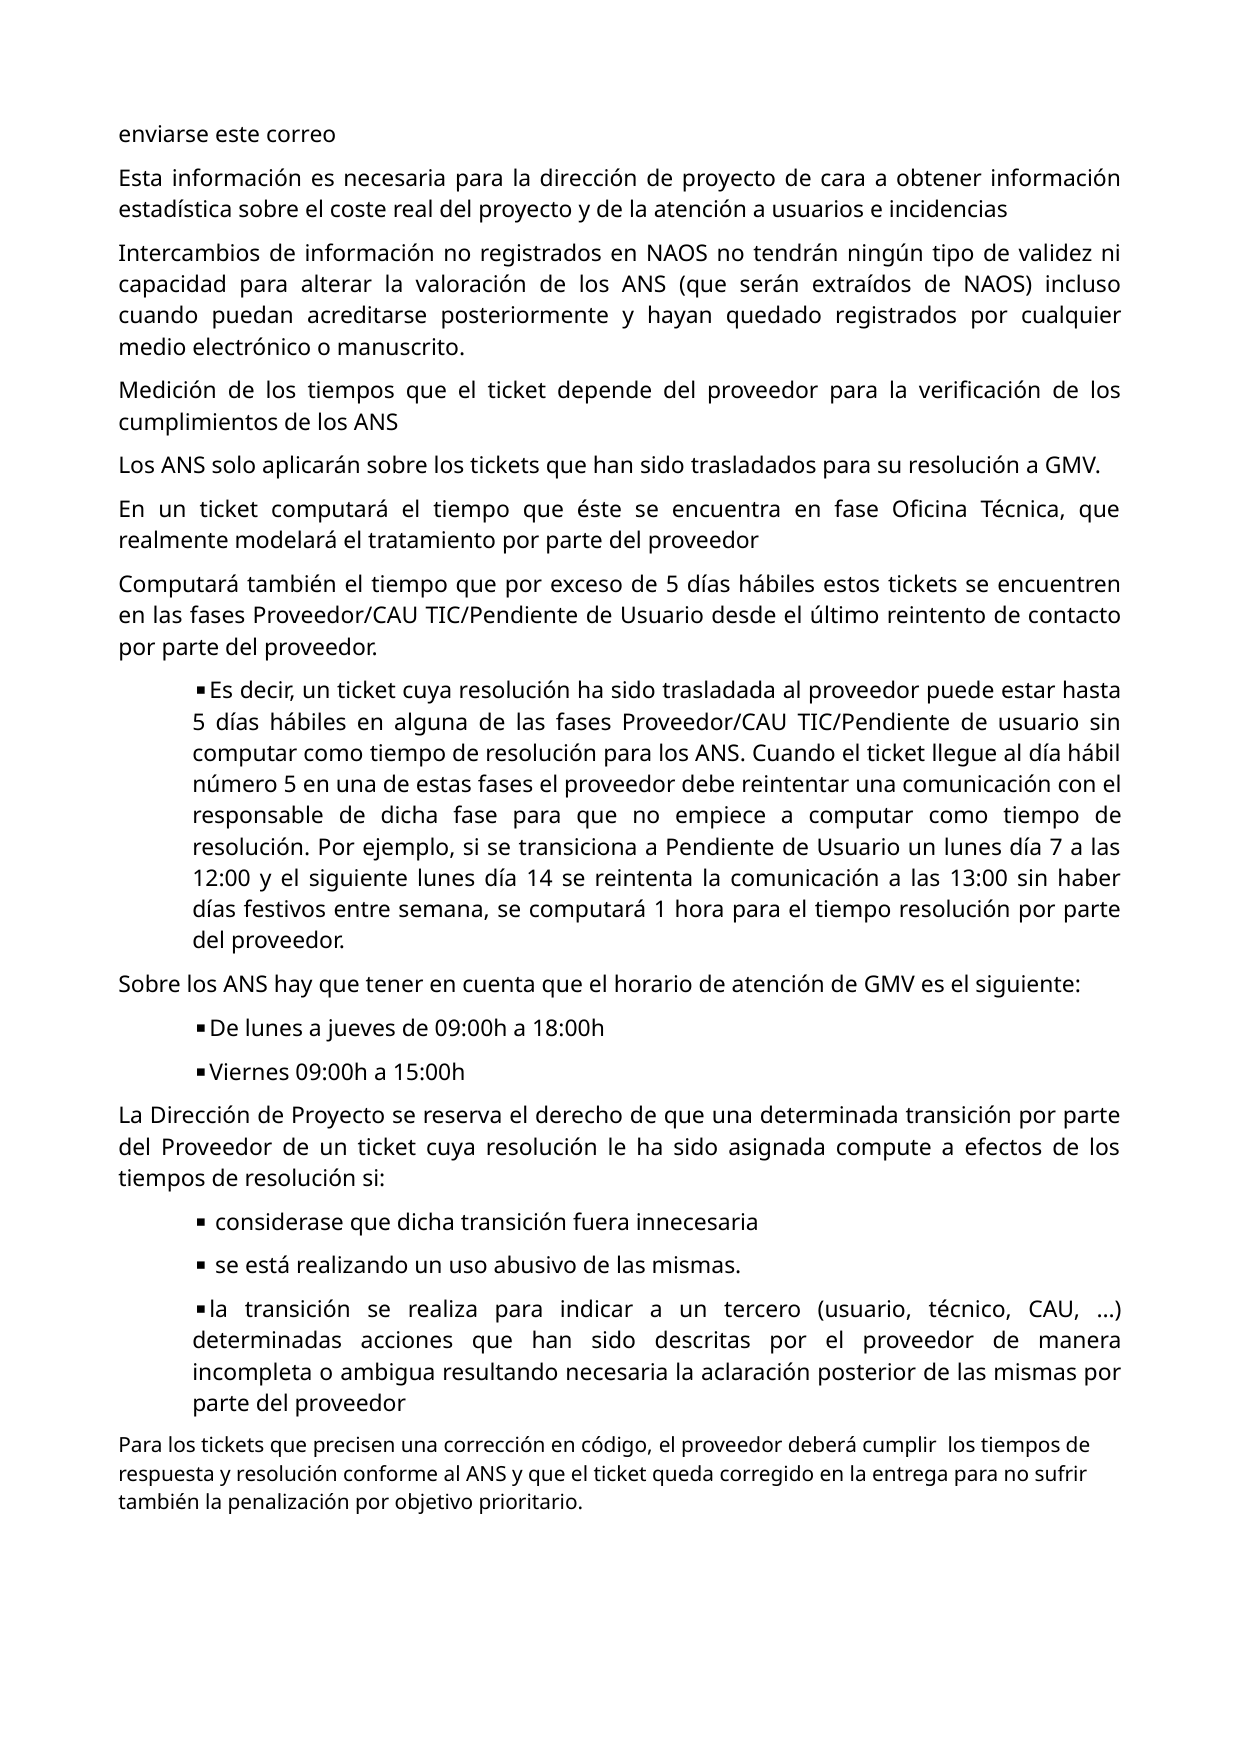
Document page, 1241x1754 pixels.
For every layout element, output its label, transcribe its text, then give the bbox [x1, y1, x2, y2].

list Es decir, un ticket cuya resolución ha sido trasladada al proveedor puede estar hasta 5 días hábiles en alguna de las fases Proveedor/CAU TIC/Pendiente de usuario sin computar como tiempo de resolución para los ANS. Cuando el ticket llegue al día hábil número 5 en una de estas fases el proveedor debe reintentar una comunicación con el responsable de dicha fase para que no empiece a computar como tiempo de resolución. Por ejemplo, si se transiciona a Pendiente de Usuario un lunes día 7 a las 12:00 y el siguiente lunes día 14 se reintenta la comunicación a las 13:00 sin haber días festivos entre semana, se computará 1 hora para el tiempo resolución por parte del proveedor. [192, 674, 1122, 956]
list Viernes 09:00h a 15:00h [192, 1056, 1122, 1087]
text Medición de los tiempos que el ticket depende del proveedor para la verificación de los cumplimientos de los ANS [118, 374, 1122, 437]
text Para los tickets que precisen una corrección en código, el proveedor deberá cumplir los tiempos de respuesta y resolución conforme al ANS y que el ticket queda corregido en la entrega para no sufrir también la penalización por objetivo prioritario. [118, 1431, 1122, 1516]
text enviarse este correo [118, 118, 1122, 149]
text Los ANS solo aplicarán sobre los tickets que han sido trasladados para su resolución a GMV. [118, 449, 1122, 481]
text Sobre los ANS hay que tener en cuenta que el horario de atención de GMV es el siguiente: [118, 968, 1122, 999]
text En un ticket computará el tiempo que éste se encuentra en fase Oficina Técnica, que realmente modelará el tratamiento por parte del proveedor [118, 493, 1122, 556]
text La Dirección de Proyecto se reserva el derecho de que una determinada transición por parte del Proveedor de un ticket cuya resolución le ha sido asignada compute a efectos de los tiempos de resolución si: [118, 1099, 1122, 1193]
text Computará también el tiempo que por exceso de 5 días hábiles estos tickets se encuentren en las fases Proveedor/CAU TIC/Pendiente de Usuario desde el último reintento de contacto por parte del proveedor. [118, 568, 1122, 662]
list considerase que dicha transición fuera innecesaria [192, 1206, 1122, 1237]
text Esta información es necesaria para la dirección de proyecto de cara a obtener información estadística sobre el coste real del proyecto y de la atención a usuarios e incidencias [118, 162, 1122, 224]
list De lunes a jueves de 09:00h a 18:00h [192, 1012, 1122, 1043]
text Intercambios de información no registrados en NAOS no tendrán ningún tipo de validez ni capacidad para alterar la valoración de los ANS (que serán extraídos de NAOS) incluso cuando puedan acreditarse posteriormente y hayan quedado registrados por cualquier medio electrónico o manuscrito. [118, 237, 1122, 362]
list la transición se realiza para indicar a un tercero (usuario, técnico, CAU, …) determinadas acciones que han sido descritas por el proveedor de manera incompleta o ambigua resultando necesaria la aclaración posterior de las mismas por parte del proveedor [192, 1293, 1122, 1418]
list se está realizando un uso abusivo de las mismas. [192, 1249, 1122, 1281]
